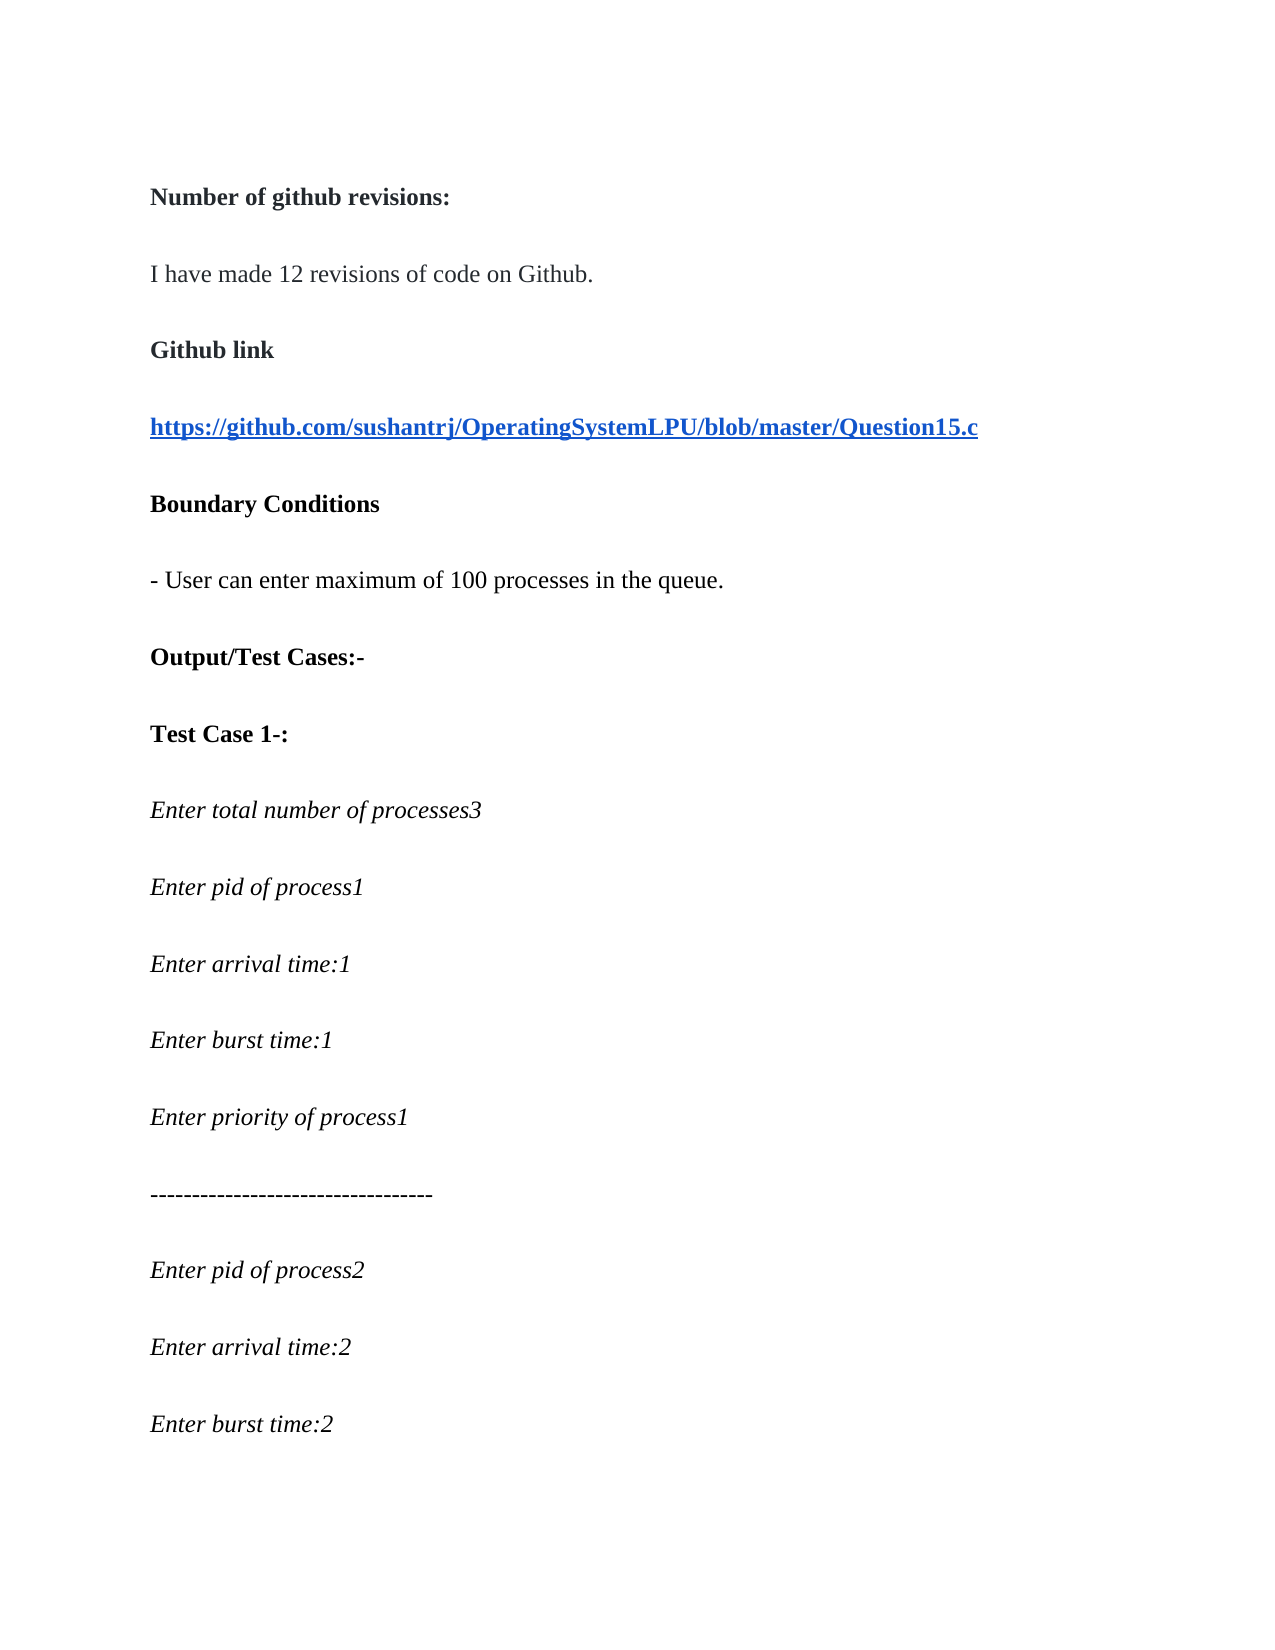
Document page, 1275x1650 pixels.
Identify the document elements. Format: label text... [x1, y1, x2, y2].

text I have made 12 revisions of code on Github. [150, 259, 1125, 288]
text Enter burst time:2 [150, 1409, 1125, 1438]
text Enter arrival time:2 [150, 1332, 1125, 1361]
text Enter pid of process1 [150, 872, 1125, 901]
text - User can enter maximum of 100 processes in the queue. [150, 566, 1125, 594]
text Boundary Conditions [150, 489, 1125, 518]
text Enter pid of process2 [150, 1256, 1125, 1284]
text Enter arrival time:1 [150, 949, 1125, 978]
text Enter total number of processes3 [150, 796, 1125, 824]
text https://github.com/sushantrj/OperatingSystemLPU/blob/master/Question15.c [150, 412, 1125, 441]
text Number of github revisions: [150, 182, 1125, 211]
text Enter burst time:1 [150, 1026, 1125, 1054]
text Output/Test Cases:- [150, 642, 1125, 671]
text Test Case 1-: [150, 719, 1125, 748]
text Github link [150, 336, 1125, 364]
text ---------------------------------- [150, 1179, 1125, 1208]
text Enter priority of process1 [150, 1102, 1125, 1131]
